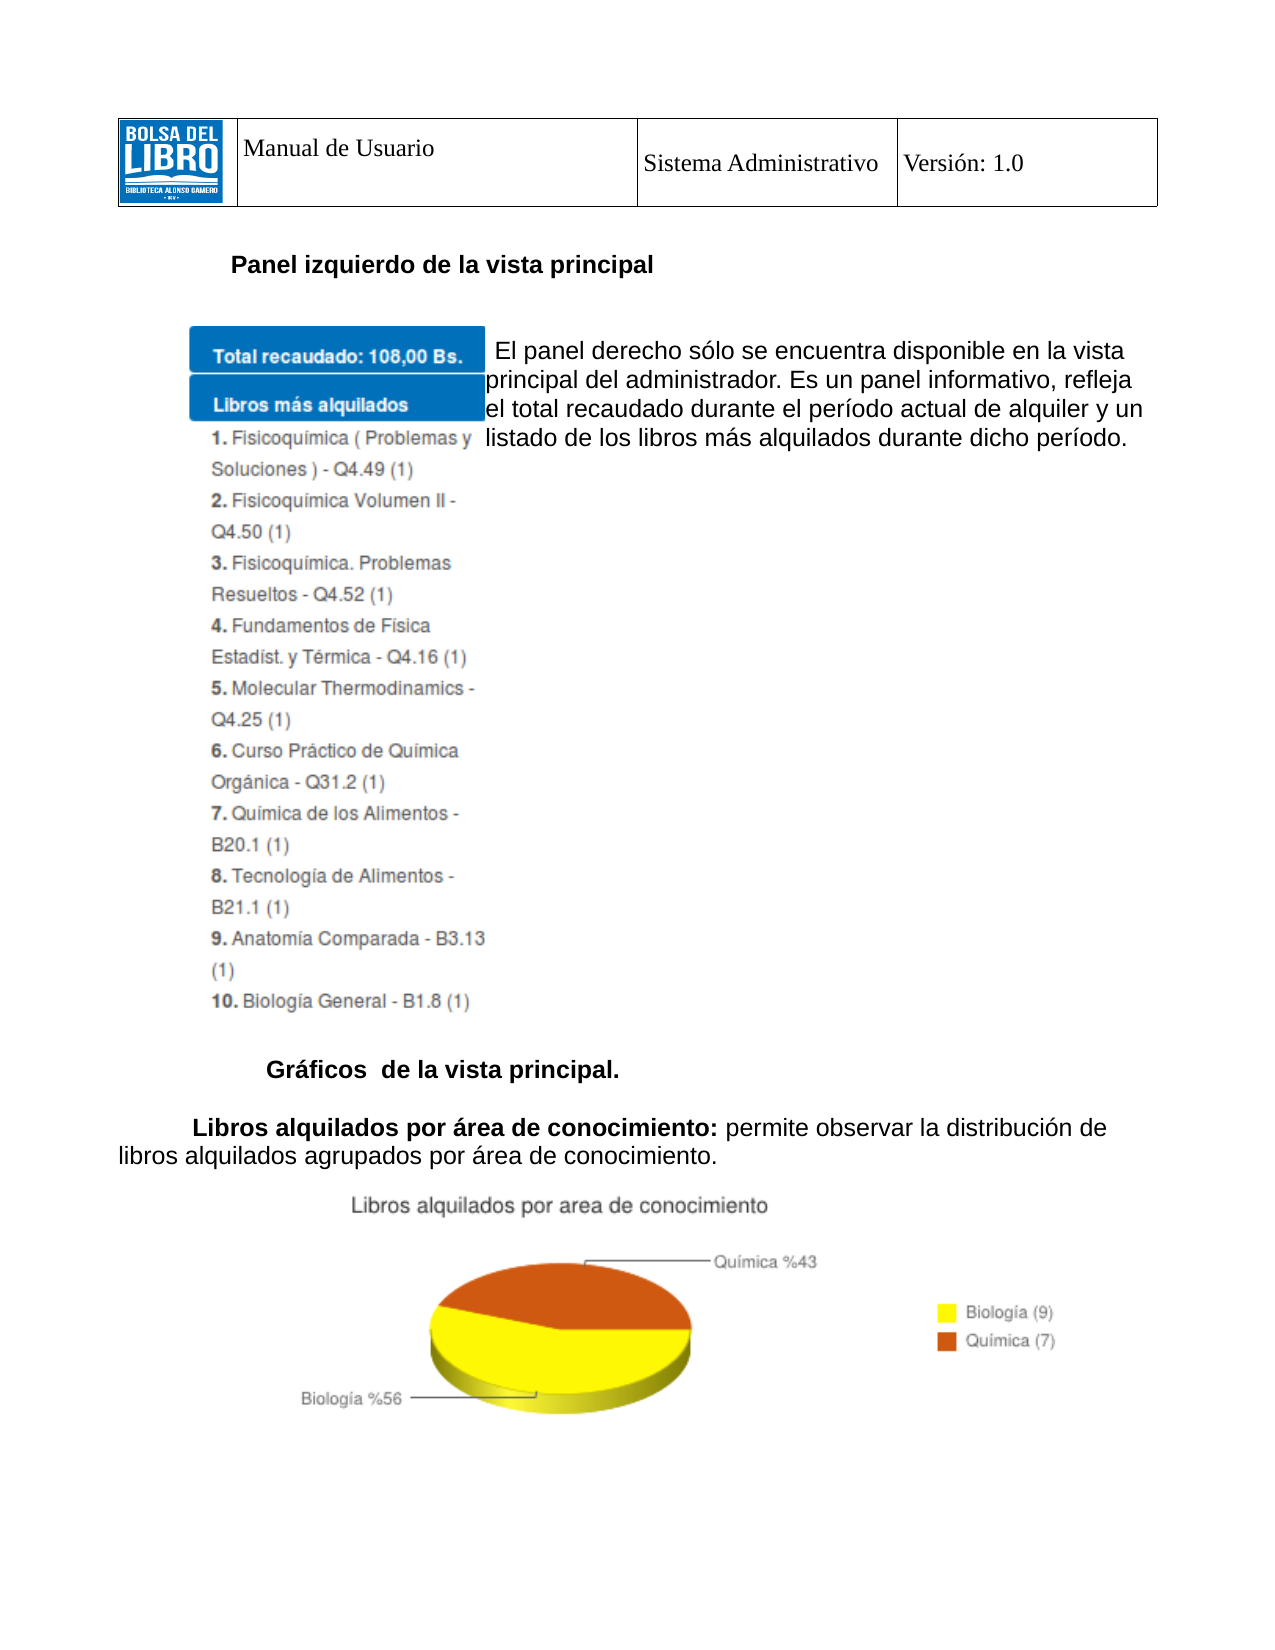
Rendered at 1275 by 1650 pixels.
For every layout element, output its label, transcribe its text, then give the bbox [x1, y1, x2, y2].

picture [119, 120, 223, 203]
text Gráficos de la vista principal. [118, 1055, 1157, 1084]
text Libros alquilados por área de conocimiento: permite observar la distribución de libros alquilados agrupados por área de conocimiento. [118, 1112, 1157, 1170]
picture [188, 326, 486, 1019]
text El panel derecho sólo se encuentra disponible en la vista principal del administrador. Es un panel informativo, refleja el total recaudado durante el período actual de alquiler y un listado de los libros más alquilados durante dicho período. [486, 336, 1157, 451]
text [118, 336, 188, 451]
picture [201, 1170, 1074, 1430]
list Panel izquierdo de la vista principal [193, 250, 1157, 279]
